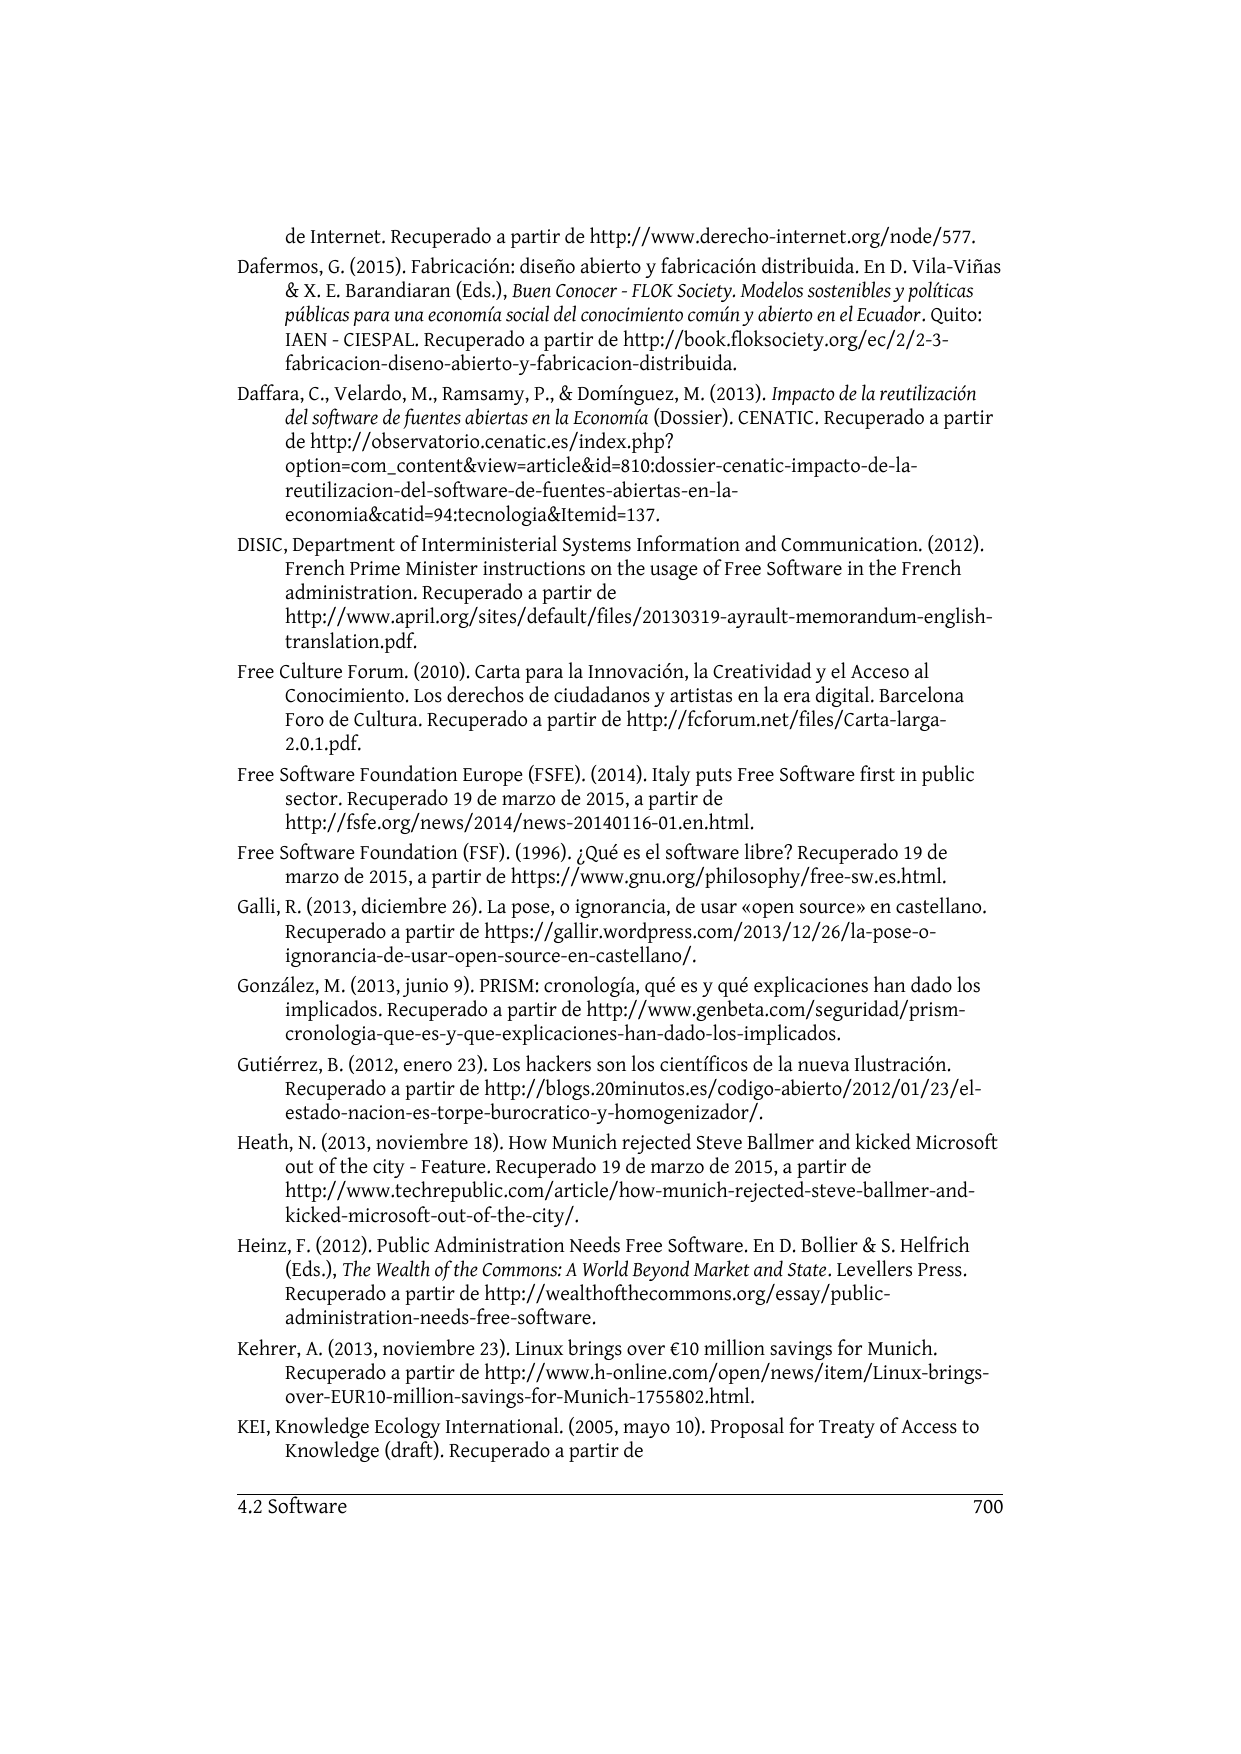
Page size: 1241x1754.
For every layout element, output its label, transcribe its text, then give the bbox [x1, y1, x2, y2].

text Galli, R. (2013, diciembre 26). La pose, o ignorancia, de usar «open source» en castellano. Recuperado a partir de https://gallir.wordpress.com/2013/12/26/la-pose-o-ignorancia-de-usar-open-source-en-castellano/. [237, 896, 1003, 968]
text Gutiérrez, B. (2012, enero 23). Los hackers son los científicos de la nueva Ilustración. Recuperado a partir de http://blogs.20minutos.es/codigo-abierto/2012/01/23/el-estado-nacion-es-torpe-burocratico-y-homogenizador/. [237, 1053, 1003, 1125]
text Free Software Foundation (FSF). (1996). ¿Qué es el software libre? Recuperado 19 de marzo de 2015, a partir de https://www.gnu.org/philosophy/free-sw.es.html. [237, 841, 1003, 889]
text KEI, Knowledge Ecology International. (2005, mayo 10). Proposal for Treaty of Access to Knowledge (draft). Recuperado a partir de [237, 1415, 1003, 1463]
text Dafermos, G. (2015). Fabricación: diseño abierto y fabricación distribuida. En D. Vila-Viñas & X. E. Barandiaran (Eds.), Buen Conocer - FLOK Society. Modelos sostenibles y políticas públicas para una economía social del conocimiento común y abierto en el Ecuador. Quito: IAEN - CIESPAL. Recuperado a partir de http://book.floksociety.org/ec/2/2-3-fabricacion-diseno-abierto-y-fabricacion-distribuida. [237, 255, 1003, 376]
text Heath, N. (2013, noviembre 18). How Munich rejected Steve Ballmer and kicked Microsoft out of the city - Feature. Recuperado 19 de marzo de 2015, a partir de http://www.techrepublic.com/article/how-munich-rejected-steve-ballmer-and-kicked-microsoft-out-of-the-city/. [237, 1131, 1003, 1228]
text Free Software Foundation Europe (FSFE). (2014). Italy puts Free Software first in public sector. Recuperado 19 de marzo de 2015, a partir de http://fsfe.org/news/2014/news-20140116-01.en.html. [237, 763, 1003, 835]
text DISIC, Department of Interministerial Systems Information and Communication. (2012). French Prime Minister instructions on the usage of Free Software in the French administration. Recuperado a partir de http://www.april.org/sites/default/files/20130319-ayrault-memorandum-english-translation.pdf. [237, 533, 1003, 654]
text de Internet. Recuperado a partir de http://www.derecho-internet.org/node/577. [237, 225, 1003, 249]
text González, M. (2013, junio 9). PRISM: cronología, qué es y qué explicaciones han dado los implicados. Recuperado a partir de http://www.genbeta.com/seguridad/prism-cronologia-que-es-y-que-explicaciones-han-dado-los-implicados. [237, 974, 1003, 1047]
text Free Culture Forum. (2010). Carta para la Innovación, la Creatividad y el Acceso al Conocimiento. Los derechos de ciudadanos y artistas en la era digital. Barcelona Foro de Cultura. Recuperado a partir de http://fcforum.net/files/Carta-larga-2.0.1.pdf. [237, 660, 1003, 757]
text Kehrer, A. (2013, noviembre 23). Linux brings over €10 million savings for Munich. Recuperado a partir de http://www.h-online.com/open/news/item/Linux-brings-over-EUR10-million-savings-for-Munich-1755802.html. [237, 1337, 1003, 1409]
text Daffara, C., Velardo, M., Ramsamy, P., & Domínguez, M. (2013). Impacto de la reutilización del software de fuentes abiertas en la Economía (Dossier). CENATIC. Recuperado a partir de http://observatorio.cenatic.es/index.php?option=com_content&view=article&id=810:dossier-cenatic-impacto-de-la-reutilizacion-del-software-de-fuentes-abiertas-en-la-economia&catid=94:tecnologia&Itemid=137. [237, 382, 1003, 527]
text Heinz, F. (2012). Public Administration Needs Free Software. En D. Bollier & S. Helfrich (Eds.), The Wealth of the Commons: A World Beyond Market and State. Levellers Press. Recuperado a partir de http://wealthofthecommons.org/essay/public-administration-needs-free-software. [237, 1234, 1003, 1331]
